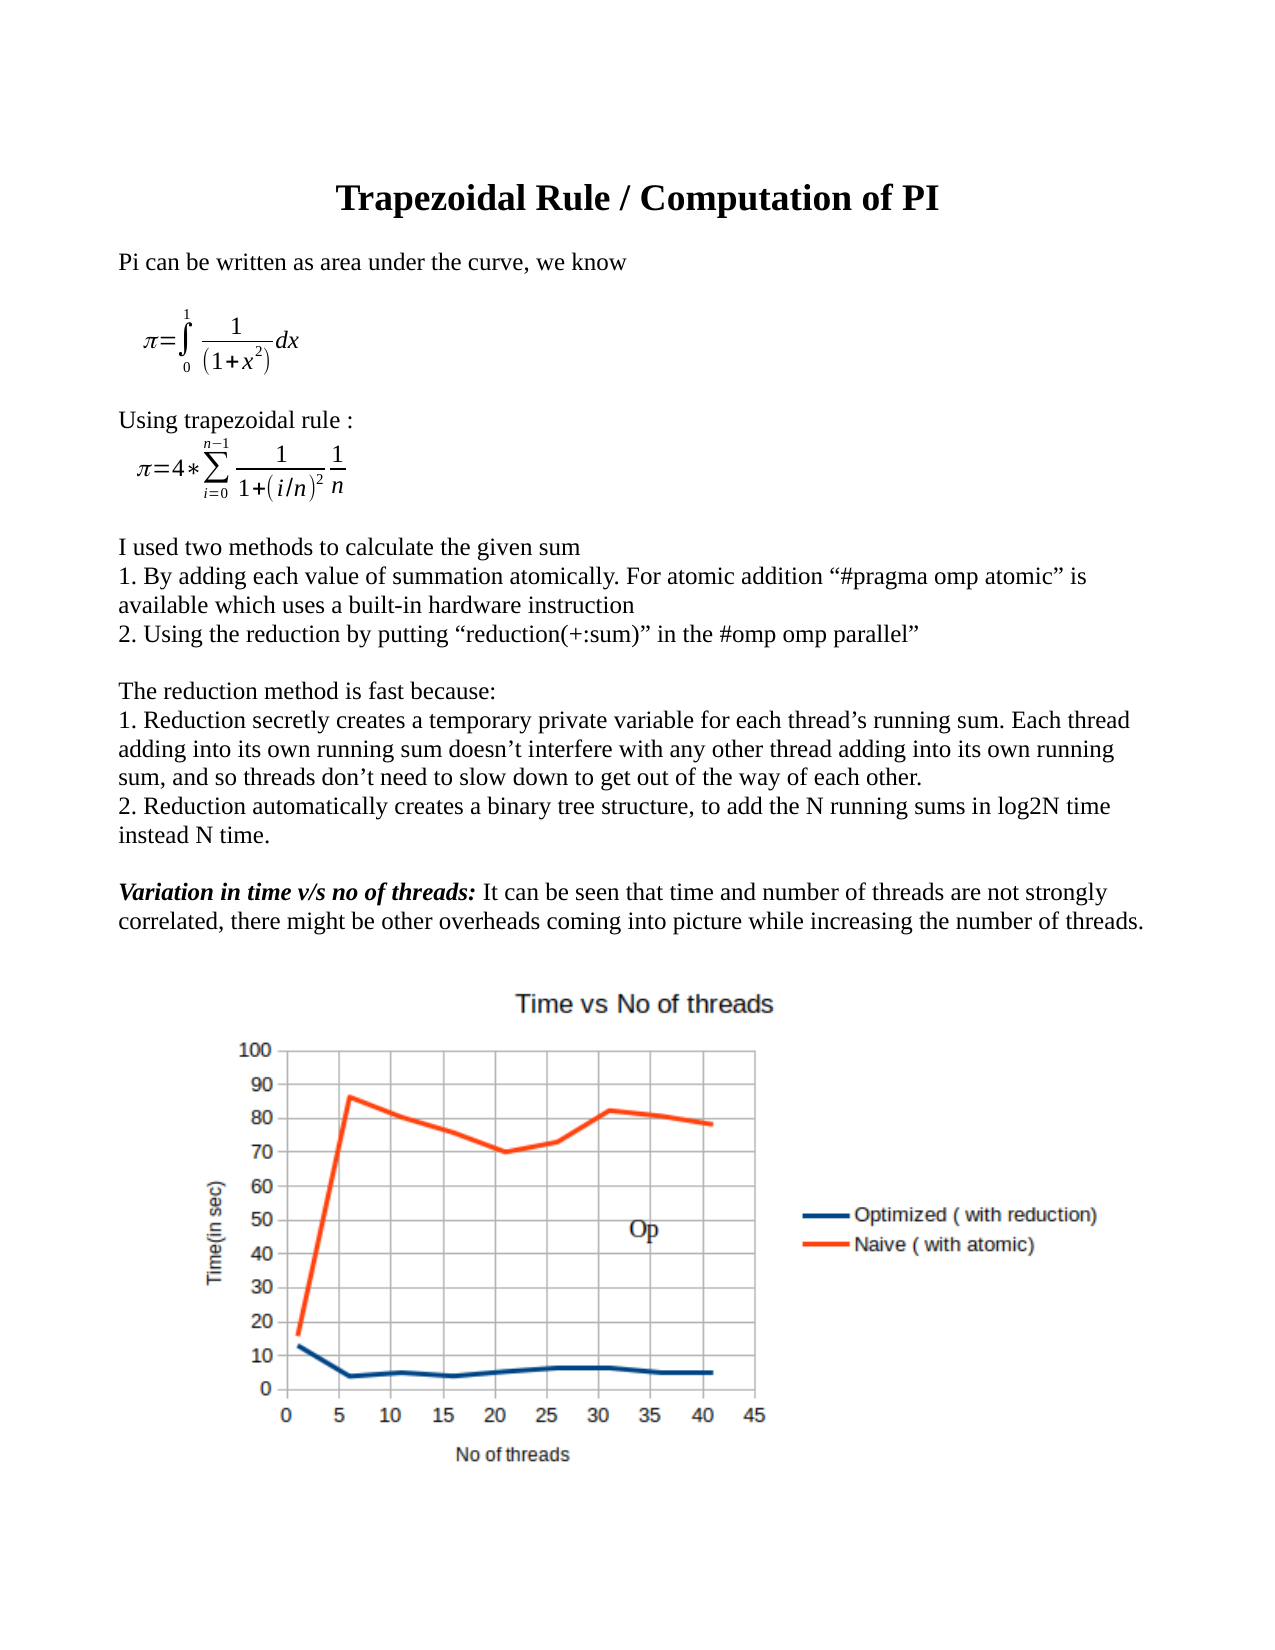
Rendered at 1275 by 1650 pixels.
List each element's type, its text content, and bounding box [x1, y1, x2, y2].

text Pi can be written as area under the curve, we know [118, 247, 1157, 276]
text 1. By adding each value of summation atomically. For atomic addition “#pragma omp atomic” is available which uses a built-in hardware instruction [118, 561, 1157, 619]
text Using trapezoidal rule : [118, 405, 1157, 434]
text The reduction method is fast because: [118, 676, 1157, 705]
text Trapezoidal Rule / Computation of PI [118, 176, 1157, 219]
text 2. Reduction automatically creates a binary tree structure, to add the N running sums in log2N time instead N time. [118, 791, 1157, 849]
picture [165, 963, 1110, 1496]
text Variation in time v/s no of threads: It can be seen that time and number of threads are not strongly correlated, there might be other overheads coming into picture while increasing the number of threads. [118, 877, 1157, 935]
text 1. Reduction secretly creates a temporary private variable for each thread’s running sum. Each thread adding into its own running sum doesn’t interfere with any other thread adding into its own running sum, and so threads don’t need to slow down to get out of the way of each other. [118, 705, 1157, 791]
text I used two methods to calculate the given sum [118, 532, 1157, 561]
text 2. Using the reduction by putting “reduction(+:sum)” in the #omp omp parallel” [118, 619, 1157, 647]
